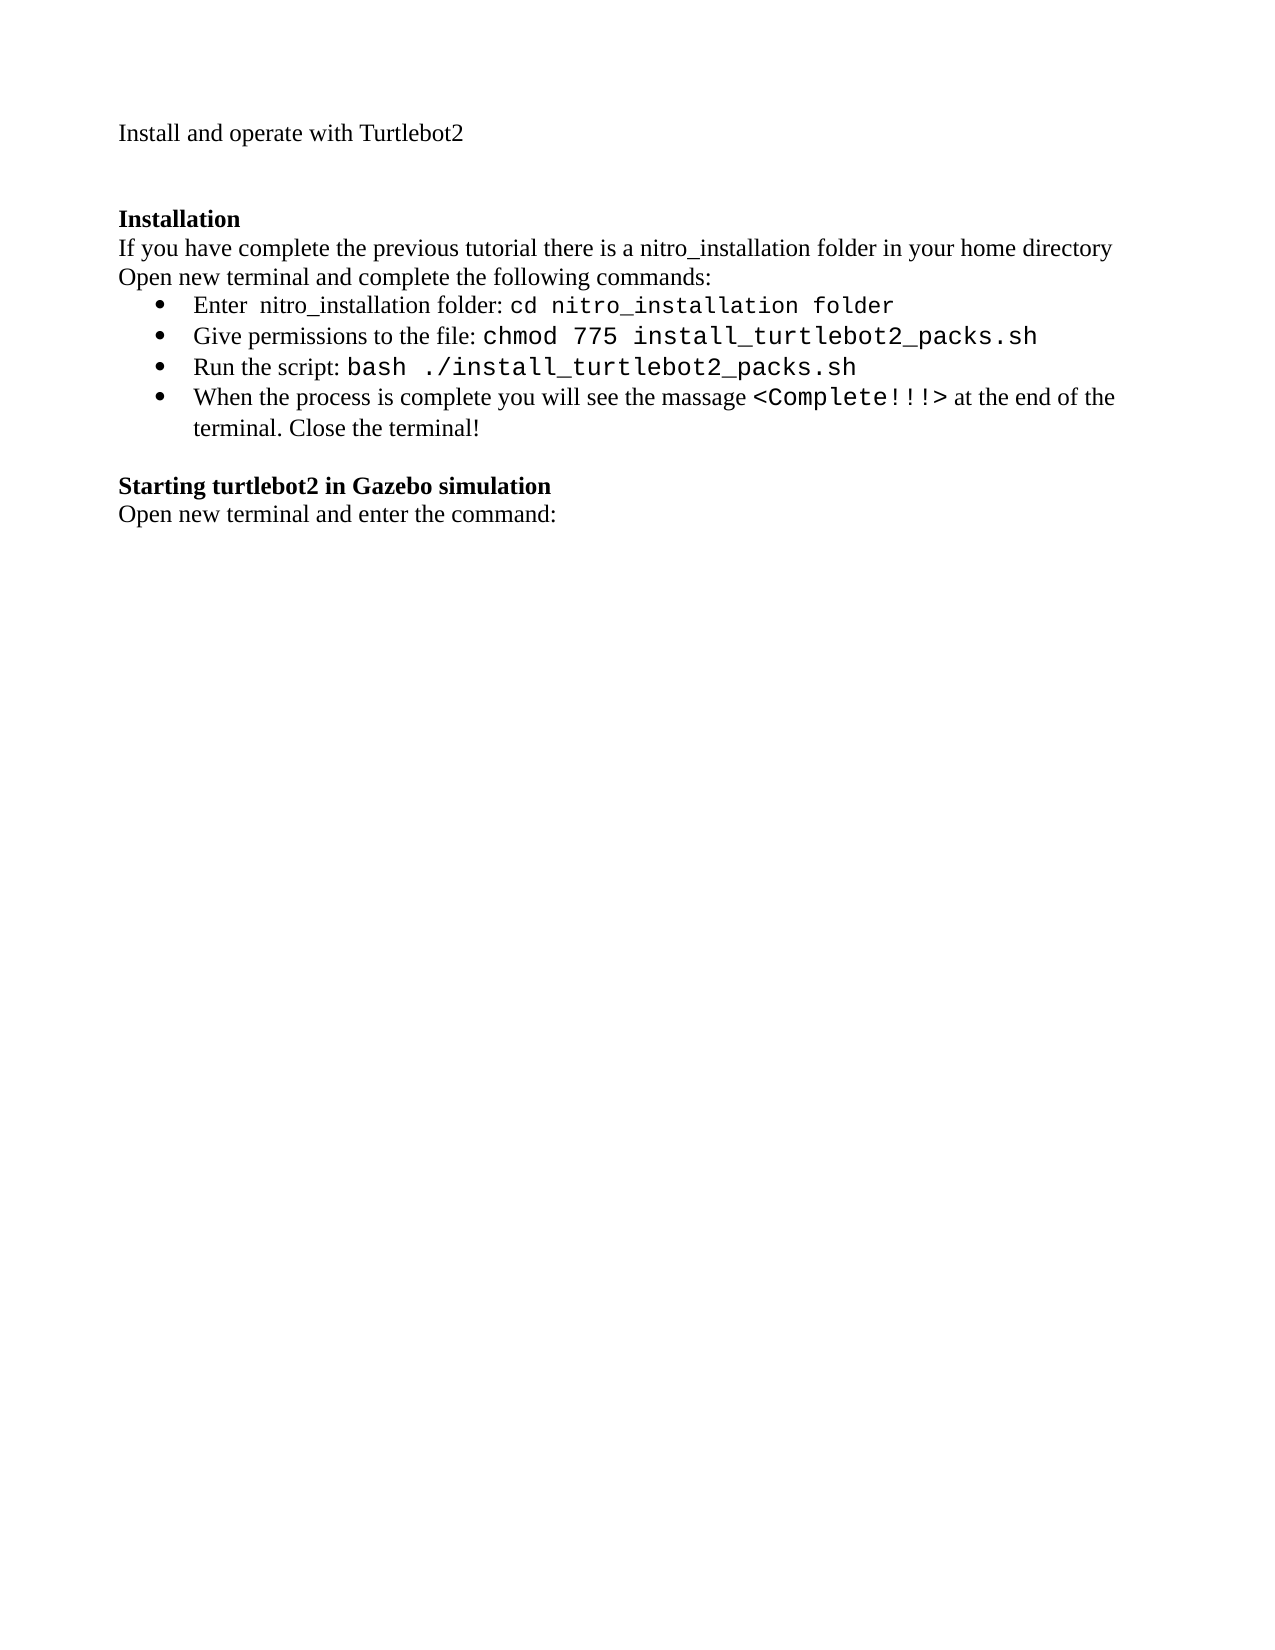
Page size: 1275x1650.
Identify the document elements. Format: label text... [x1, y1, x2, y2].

text Open new terminal and enter the command: [118, 499, 1157, 528]
list Enter nitro_installation folder: cd nitro_installation folder [156, 291, 1157, 321]
list Give permissions to the file: chmod 775 install_turtlebot2_packs.sh [156, 321, 1157, 352]
text Starting turtlebot2 in Gazebo simulation [118, 471, 1157, 499]
list When the process is complete you will see the massage <Complete!!!> at the end of the terminal. Close the terminal! [156, 382, 1157, 442]
text If you have complete the previous tutorial there is a nitro_installation folder in your home directory [118, 233, 1157, 262]
text Open new terminal and complete the following commands: [118, 262, 1157, 291]
list Run the script: bash ./install_turtlebot2_packs.sh [156, 352, 1157, 382]
text Installation [118, 204, 1157, 233]
text Install and operate with Turtlebot2 [118, 118, 1157, 147]
